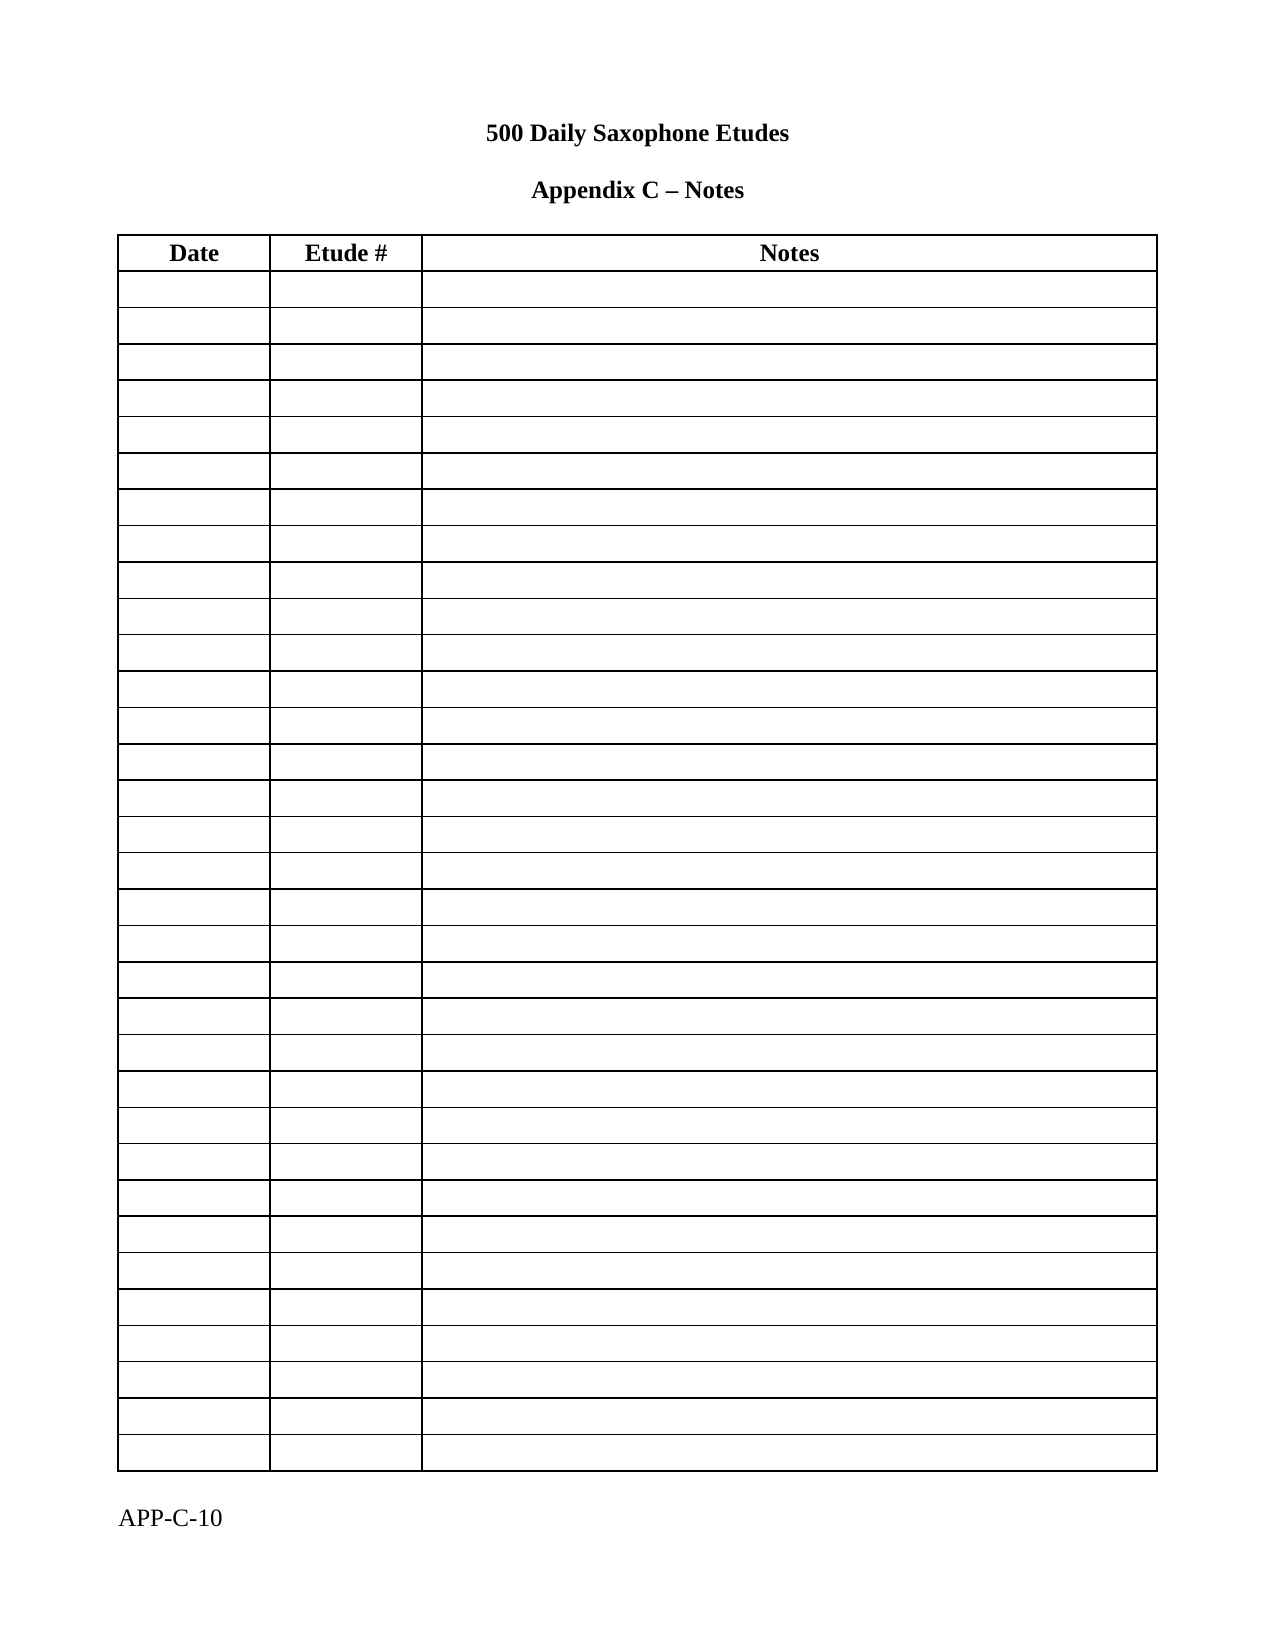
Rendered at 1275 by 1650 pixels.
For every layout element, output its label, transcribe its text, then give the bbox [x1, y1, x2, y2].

table_cell [119, 817, 269, 852]
table_cell [119, 781, 269, 816]
table_cell [423, 963, 1156, 997]
table_cell [119, 1072, 269, 1106]
table_cell [271, 526, 421, 561]
table_cell [119, 745, 269, 779]
table_cell [423, 1217, 1156, 1252]
table_cell [423, 1399, 1156, 1433]
table_cell [271, 853, 421, 888]
table_cell [271, 926, 421, 961]
table_cell [271, 272, 421, 307]
table_cell [423, 1108, 1156, 1143]
table_cell [271, 1290, 421, 1324]
table_cell [119, 345, 269, 379]
table_cell [119, 999, 269, 1034]
table_cell [271, 963, 421, 997]
table_cell [119, 563, 269, 597]
table_cell [119, 1144, 269, 1179]
table_cell [423, 853, 1156, 888]
table_cell [271, 817, 421, 852]
table_cell [423, 272, 1156, 307]
table_cell [271, 1144, 421, 1179]
table_cell [423, 1362, 1156, 1397]
table_cell [119, 1435, 269, 1470]
table_cell [423, 1035, 1156, 1070]
table_cell [119, 417, 269, 452]
table_cell [119, 490, 269, 525]
table_cell [119, 381, 269, 416]
table_cell [271, 1217, 421, 1252]
table_cell [119, 272, 269, 307]
table_cell [423, 1253, 1156, 1288]
table_cell [271, 1399, 421, 1433]
table_cell [119, 526, 269, 561]
table_cell [423, 999, 1156, 1034]
table_cell [423, 635, 1156, 670]
table_cell [423, 745, 1156, 779]
table_cell [271, 1035, 421, 1070]
table_cell [423, 1290, 1156, 1324]
table_cell [119, 1181, 269, 1215]
table_cell [271, 745, 421, 779]
table_cell [271, 381, 421, 416]
table_cell [119, 454, 269, 488]
table_cell [119, 1035, 269, 1070]
table_cell [271, 1435, 421, 1470]
table_cell [119, 1290, 269, 1324]
table_cell [119, 890, 269, 924]
table_cell [119, 1217, 269, 1252]
table_header Date [119, 236, 269, 270]
table_cell [271, 781, 421, 816]
table_cell [423, 308, 1156, 343]
table_cell [119, 853, 269, 888]
table_cell [271, 308, 421, 343]
table_cell [119, 635, 269, 670]
table_cell [119, 308, 269, 343]
table_cell [271, 1362, 421, 1397]
table_cell [423, 926, 1156, 961]
table_cell [271, 890, 421, 924]
table_cell [271, 1253, 421, 1288]
table_cell [423, 1072, 1156, 1106]
table_cell [271, 345, 421, 379]
table_cell [119, 926, 269, 961]
table_header Etude # [271, 236, 421, 270]
table_cell [271, 1072, 421, 1106]
table_cell [423, 817, 1156, 852]
table_cell [119, 708, 269, 743]
table_cell [271, 672, 421, 706]
table_header Notes [423, 236, 1156, 270]
table_cell [423, 672, 1156, 706]
table_cell [271, 563, 421, 597]
table_cell [423, 490, 1156, 525]
table_cell [119, 1253, 269, 1288]
table_cell [423, 599, 1156, 634]
table_cell [423, 563, 1156, 597]
table_cell [119, 1399, 269, 1433]
table_cell [271, 708, 421, 743]
table_cell [271, 599, 421, 634]
table_cell [119, 963, 269, 997]
table_cell [119, 1362, 269, 1397]
table_cell [423, 526, 1156, 561]
table_cell [423, 1144, 1156, 1179]
table_cell [423, 454, 1156, 488]
table_cell [119, 599, 269, 634]
table_cell [271, 1326, 421, 1361]
table_cell [271, 999, 421, 1034]
table_cell [271, 490, 421, 525]
table_cell [271, 454, 421, 488]
table_cell [423, 1435, 1156, 1470]
table_cell [271, 1108, 421, 1143]
table_cell [423, 1181, 1156, 1215]
table_cell [119, 1326, 269, 1361]
table_cell [423, 345, 1156, 379]
table_cell [271, 1181, 421, 1215]
table_cell [423, 781, 1156, 816]
table_cell [271, 635, 421, 670]
table_cell [423, 1326, 1156, 1361]
table_cell [119, 1108, 269, 1143]
table_cell [423, 890, 1156, 924]
table_cell [423, 381, 1156, 416]
table_cell [119, 672, 269, 706]
table_cell [271, 417, 421, 452]
table_cell [423, 417, 1156, 452]
table_cell [423, 708, 1156, 743]
